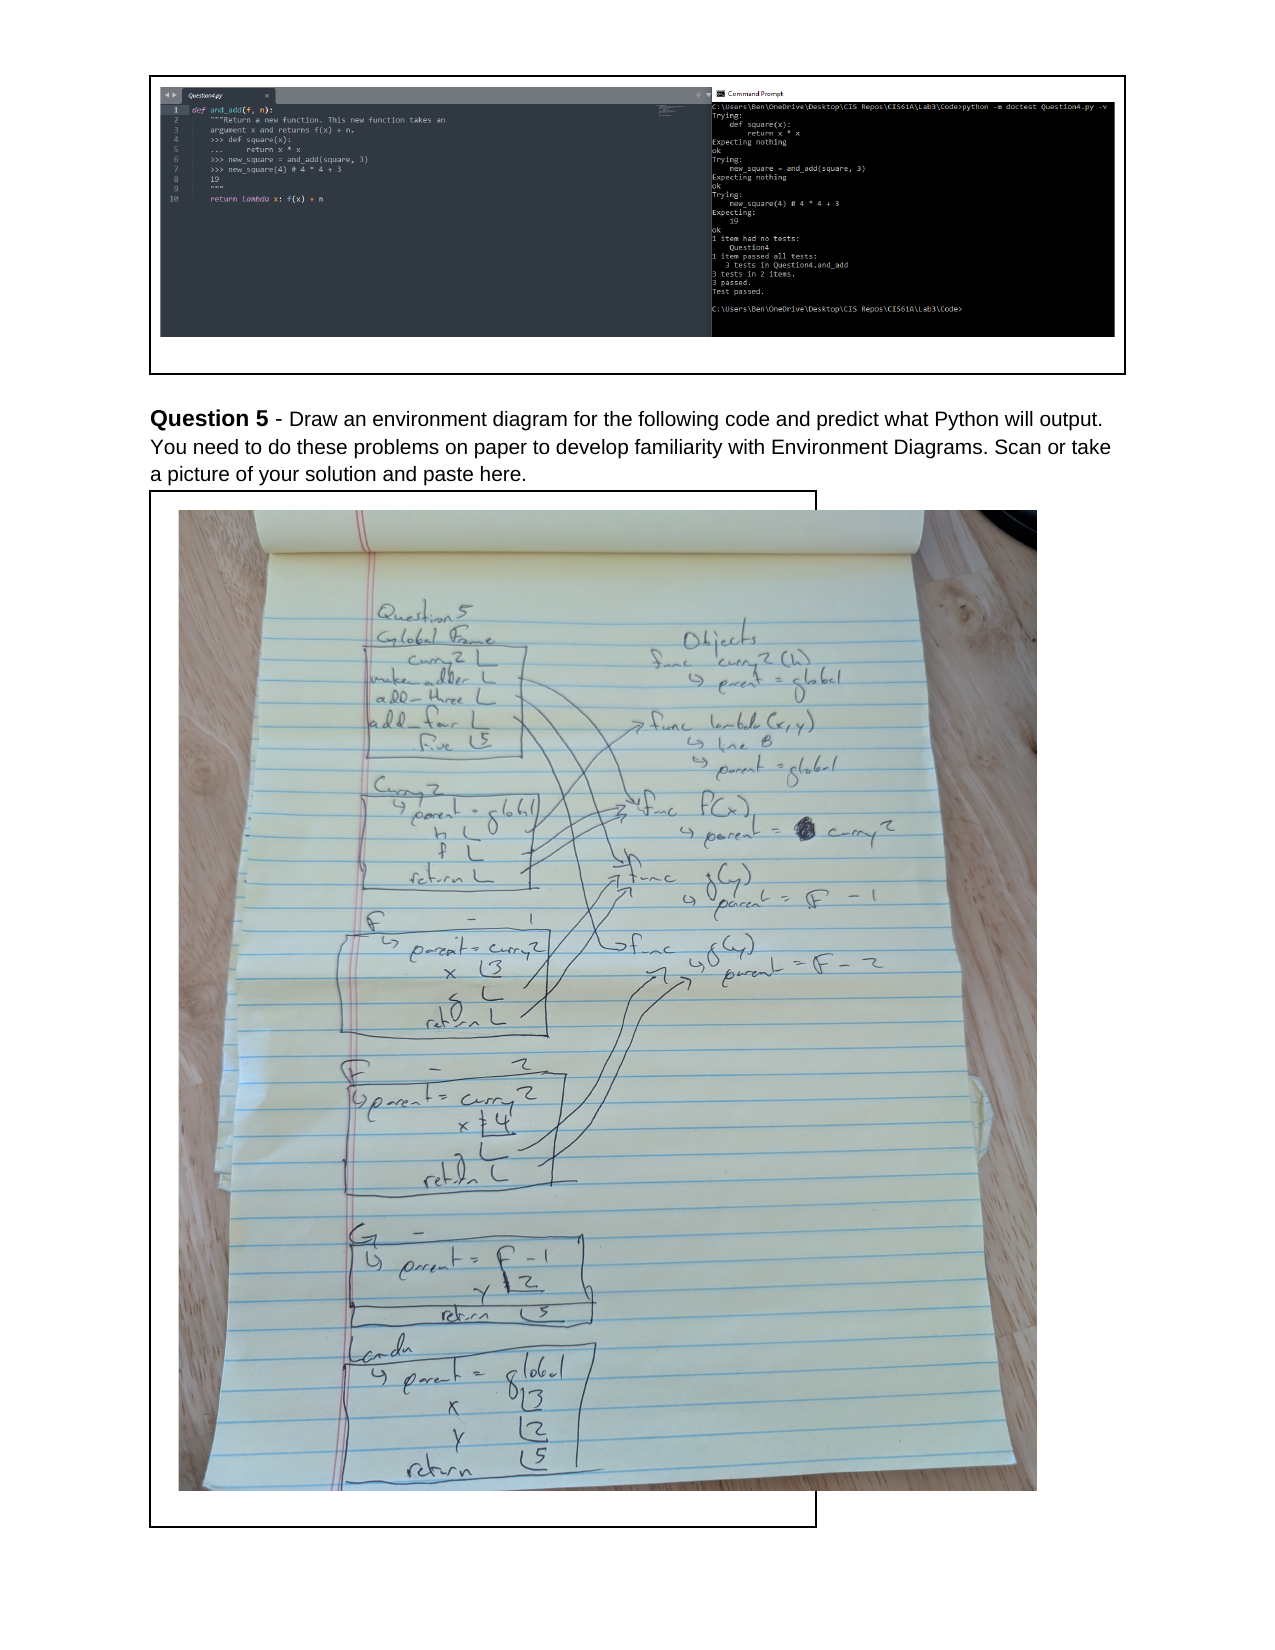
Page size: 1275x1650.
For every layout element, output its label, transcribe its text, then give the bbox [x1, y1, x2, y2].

table_header [151, 492, 815, 1526]
picture [178, 510, 1037, 1491]
picture [160, 87, 1115, 337]
table_header [151, 88, 1124, 372]
text Question 5 - Draw an environment diagram for the following code and predict what Python will output. You need to do these problems on paper to develop familiarity with Environment Diagrams. Scan or take a picture of your solution and paste here. [150, 405, 1125, 486]
table_header [151, 77, 1124, 87]
